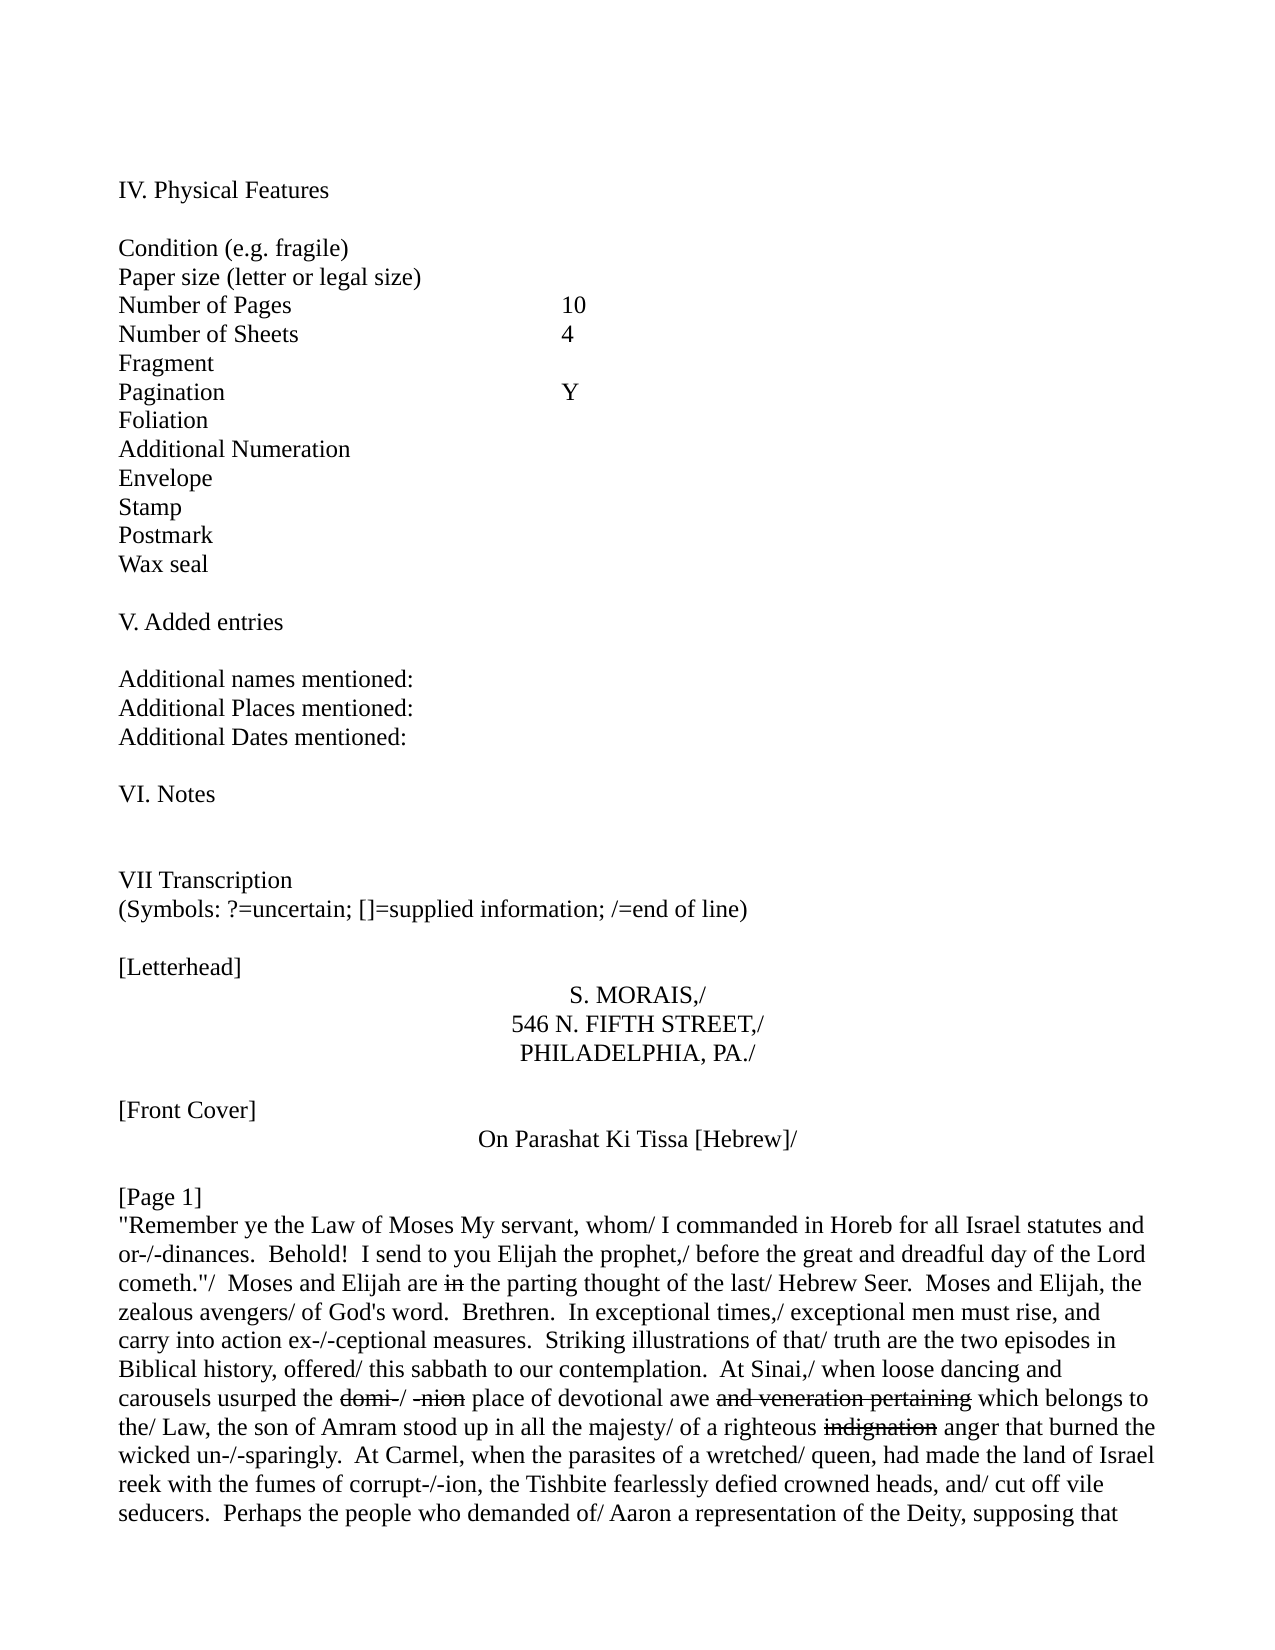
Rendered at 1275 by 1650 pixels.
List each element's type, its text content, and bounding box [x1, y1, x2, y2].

text Envelope [118, 463, 1157, 492]
text Fragment [118, 348, 1157, 377]
text [Front Cover] [118, 1096, 1157, 1124]
text Additional Numeration [118, 434, 1157, 463]
text Paper size (letter or legal size) [118, 262, 1157, 291]
text [Page 1] [118, 1182, 1157, 1211]
text Condition (e.g. fragile) [118, 233, 1157, 262]
text Number of Sheets 4 [118, 319, 1157, 348]
text Additional Dates mentioned: [118, 722, 1157, 751]
text (Symbols: ?=uncertain; []=supplied information; /=end of line) [118, 894, 1157, 923]
text [Letterhead] [118, 952, 1157, 981]
text Foliation [118, 406, 1157, 434]
text IV. Physical Features [118, 176, 1157, 204]
text "Remember ye the Law of Moses My servant, whom/ I commanded in Horeb for all Israel statutes and or-/-dinances. Behold! I send to you Elijah the prophet,/ before the great and dreadful day of the Lord cometh."/ Moses and Elijah are in the parting thought of the last/ Hebrew Seer. Moses and Elijah, the zealous avengers/ of God's word. Brethren. In exceptional times,/ exceptional men must rise, and carry into action ex-/-ceptional measures. Striking illustrations of that/ truth are the two episodes in Biblical history, offered/ this sabbath to our contemplation. At Sinai,/ when loose dancing and carousels usurped the domi-/ -nion place of devotional awe and veneration pertaining which belongs to the/ Law, the son of Amram stood up in all the majesty/ of a righteous indignation anger that burned the wicked un-/-sparingly. At Carmel, when the parasites of a wretched/ queen, had made the land of Israel reek with the fumes of corrupt-/-ion, the Tishbite fearlessly defied crowned heads, and/ cut off vile seducers. Perhaps the people who demanded of/ Aaron a representation of the Deity, supposing that [118, 1211, 1157, 1527]
text Stamp [118, 492, 1157, 521]
text VII Transcription [118, 866, 1157, 894]
text S. MORAIS,/ [118, 981, 1157, 1009]
text Number of Pages 10 [118, 291, 1157, 319]
text 546 N. FIFTH STREET,/ [118, 1009, 1157, 1038]
text Postma rk [118, 521, 1157, 549]
text Wax seal [118, 549, 1157, 578]
text PHILADELPHIA, PA./ [118, 1038, 1157, 1067]
text Pagination Y [118, 377, 1157, 406]
text VI. Notes [118, 779, 1157, 808]
text Additional Places mentioned: [118, 693, 1157, 722]
text V. Added entries [118, 607, 1157, 636]
text On Parashat Ki Tissa [Hebrew]/ [118, 1124, 1157, 1153]
text Additional names mentioned: [118, 664, 1157, 693]
